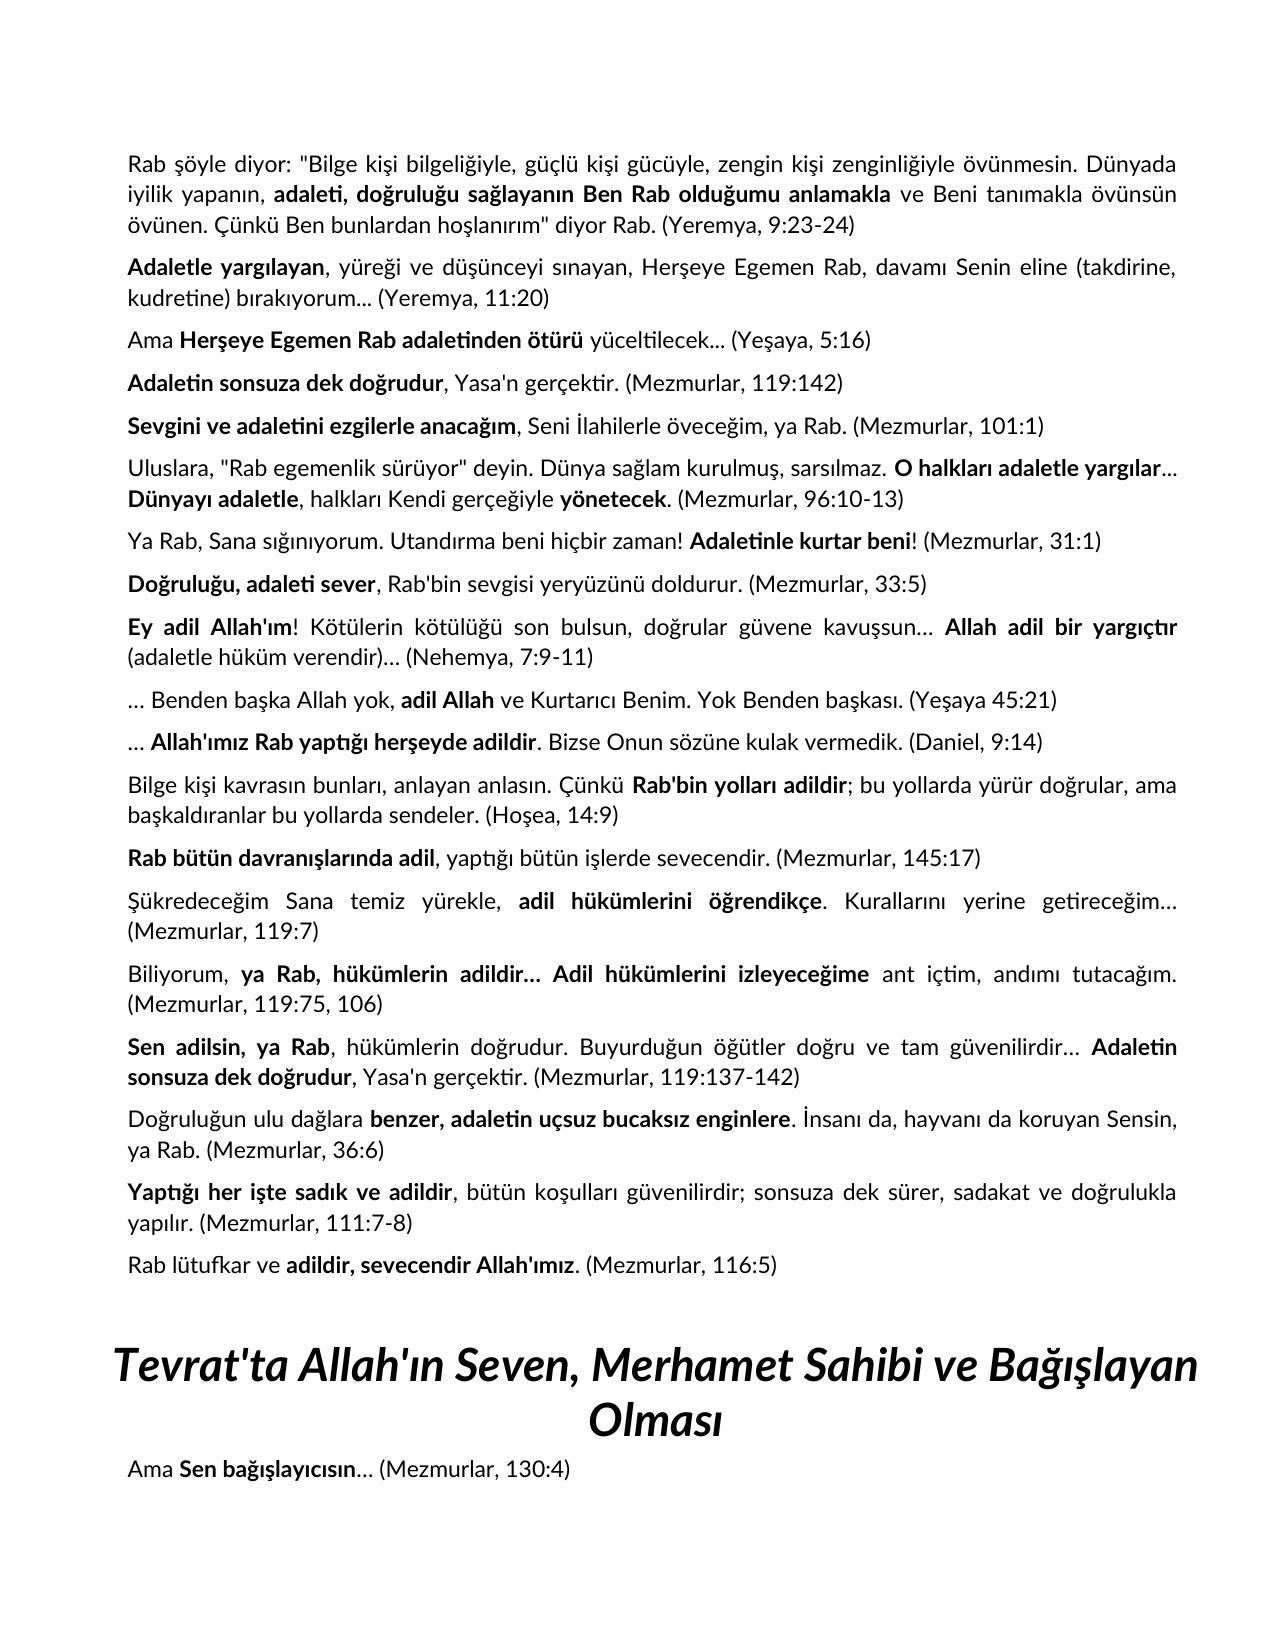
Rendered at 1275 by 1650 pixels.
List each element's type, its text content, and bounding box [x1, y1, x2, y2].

text Adaletle yargılayan, yüreği ve düşünceyi sınayan, Herşeye Egemen Rab, davamı Senin eline (takdirine, kudretine) bırakıyorum... (Yeremya, 11:20) [127, 253, 1177, 311]
text Ama Sen bağışlayıcısın… (Mezmurlar, 130:4) [127, 1455, 1177, 1482]
text Biliyorum, ya Rab, hükümlerin adildir… Adil hükümlerini izleyeceğime ant içtim, andımı tutacağım. (Mezmurlar, 119:75, 106) [127, 959, 1177, 1017]
text Ey adil Allah'ım! Kötülerin kötülüğü son bulsun, doğrular güvene kavuşsun… Allah adil bir yargıçtır (adaletle hüküm verendir)… (Nehemya, 7:9-11) [127, 612, 1177, 670]
text Uluslara, "Rab egemenlik sürüyor" deyin. Dünya sağlam kurulmuş, sarsılmaz. O halkları adaletle yargılar... Dünyayı adaletle, halkları Kendi gerçeğiyle yönetecek. (Mezmurlar, 96:10-13) [127, 454, 1177, 512]
text Rab şöyle diyor: "Bilge kişi bilgeliğiyle, güçlü kişi gücüyle, zengin kişi zenginliğiyle övünmesin. Dünyada iyilik yapanın, adaleti, doğruluğu sağlayanın Ben Rab olduğumu anlamakla ve Beni tanımakla övünsün övünen. Çünkü Ben bunlardan hoşlanırım" diyor Rab. (Yeremya, 9:23-24) [127, 150, 1177, 238]
text Rab bütün davranışlarında adil, yaptığı bütün işlerde sevecendir. (Mezmurlar, 145:17) [127, 844, 1177, 871]
text … Benden başka Allah yok, adil Allah ve Kurtarıcı Benim. Yok Benden başkası. (Yeşaya 45:21) [127, 685, 1177, 713]
text … Allah'ımız Rab yaptığı herşeyde adildir. Bizse Onun sözüne kulak vermedik. (Daniel, 9:14) [127, 728, 1177, 756]
text Şükredeceğim Sana temiz yürekle, adil hükümlerini öğrendikçe. Kurallarını yerine getireceğim… (Mezmurlar, 119:7) [127, 886, 1177, 944]
text Bilge kişi kavrasın bunları, anlayan anlasın. Çünkü Rab'bin yolları adildir; bu yollarda yürür doğrular, ama başkaldıranlar bu yollarda sendeler. (Hoşea, 14:9) [127, 771, 1177, 828]
text Rab lütufkar ve adildir, sevecendir Allah'ımız. (Mezmurlar, 116:5) [127, 1251, 1177, 1278]
text Yaptığı her işte sadık ve adildir, bütün koşulları güvenilirdir; sonsuza dek sürer, sadakat ve doğrulukla yapılır. (Mezmurlar, 111:7-8) [127, 1178, 1177, 1236]
text Ama Herşeye Egemen Rab adaletinden ötürü yüceltilecek... (Yeşaya, 5:16) [127, 326, 1177, 353]
text Doğruluğun ulu dağlara benzer, adaletin uçsuz bucaksız enginlere. İnsanı da, hayvanı da koruyan Sensin, ya Rab. (Mezmurlar, 36:6) [127, 1105, 1177, 1163]
text Sen adilsin, ya Rab, hükümlerin doğrudur. Buyurduğun öğütler doğru ve tam güvenilirdir… Adaletin sonsuza dek doğrudur, Yasa'n gerçektir. (Mezmurlar, 119:137-142) [127, 1032, 1177, 1090]
text Sevgini ve adaletini ezgilerle anacağım, Seni İlahilerle öveceğim, ya Rab. (Mezmurlar, 101:1) [127, 411, 1177, 439]
text Ya Rab, Sana sığınıyorum. Utandırma beni hiçbir zaman! Adaletinle kurtar beni! (Mezmurlar, 31:1) [127, 527, 1177, 554]
subtitle Tevrat'ta Allah'ın Seven, Merhamet Sahibi ve Bağışlayan Olması [112, 1336, 1200, 1446]
text Doğruluğu, adaleti sever, Rab'bin sevgisi yeryüzünü doldurur. (Mezmurlar, 33:5) [127, 570, 1177, 597]
text Adaletin sonsuza dek doğrudur, Yasa'n gerçektir. (Mezmurlar, 119:142) [127, 369, 1177, 396]
